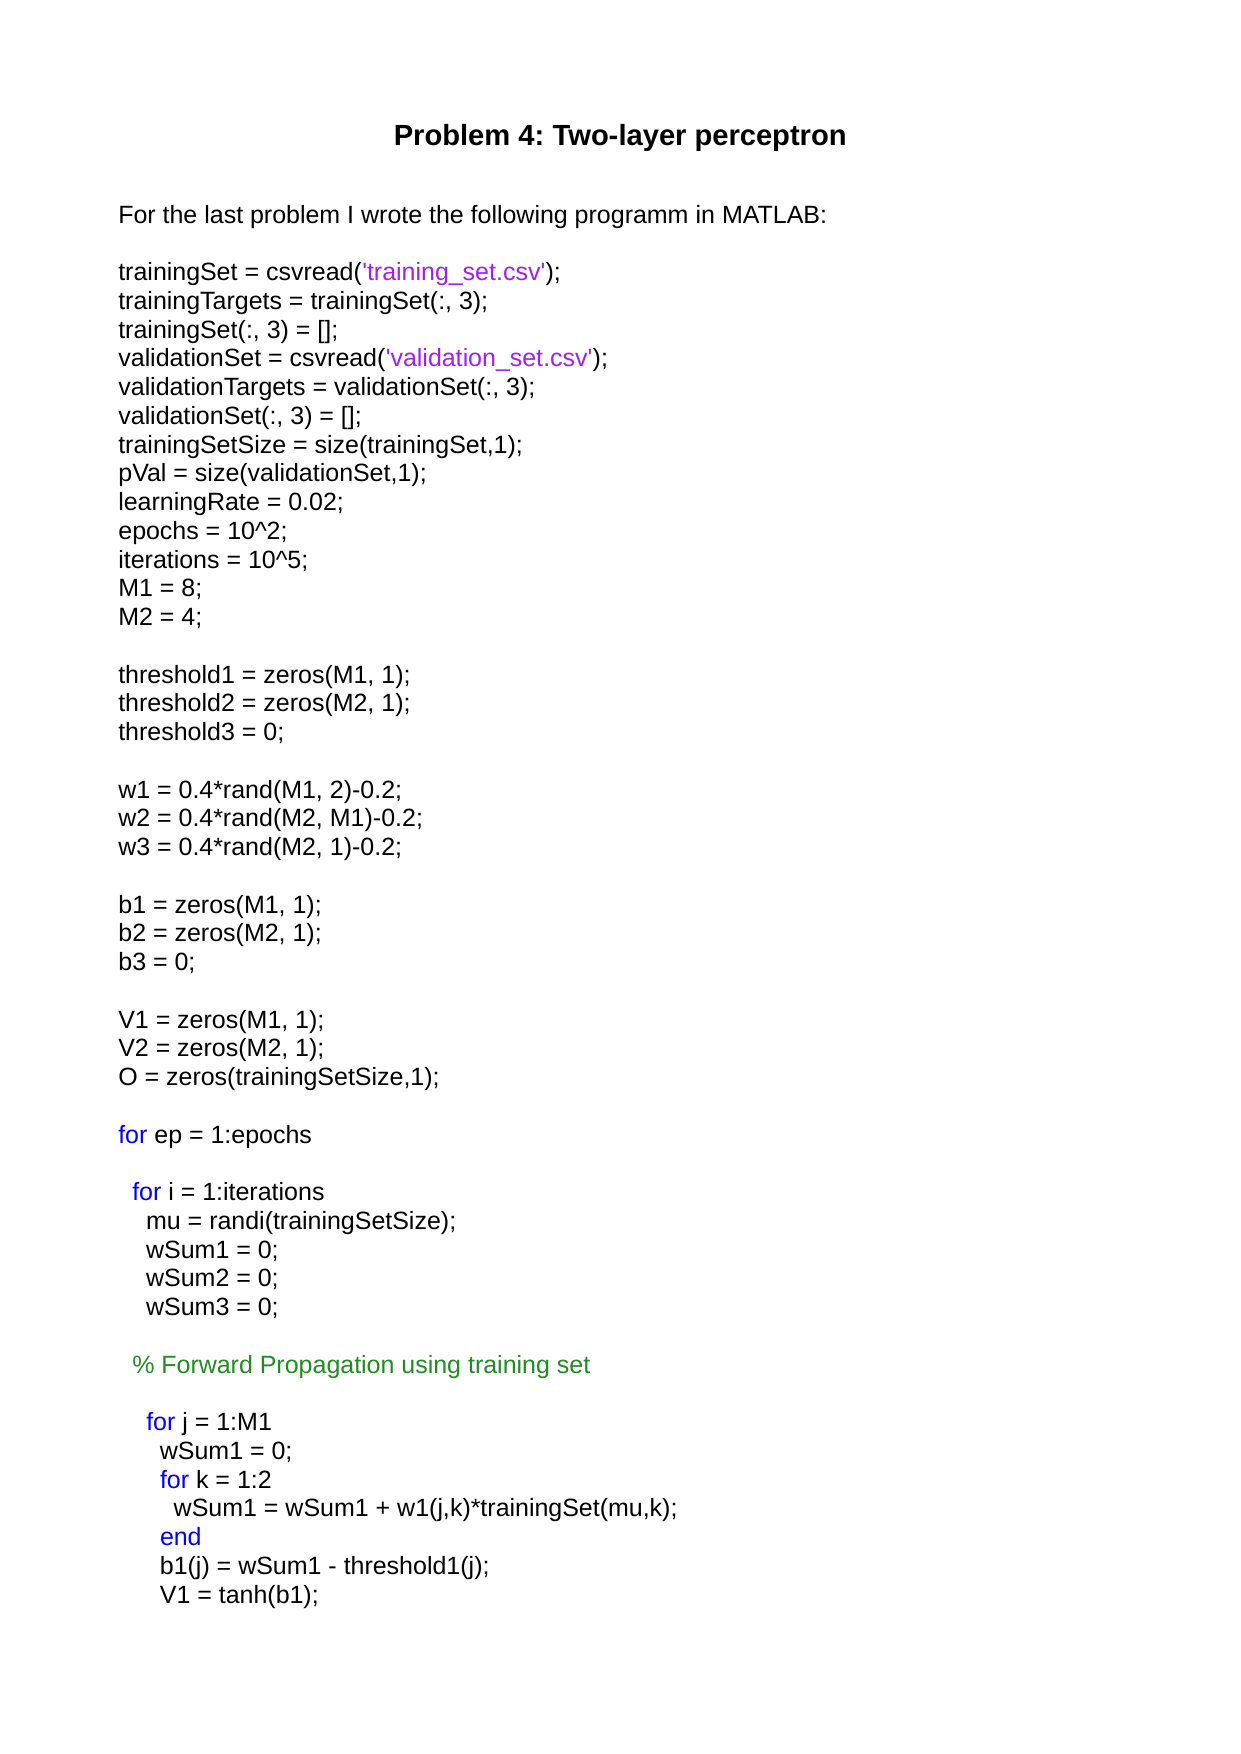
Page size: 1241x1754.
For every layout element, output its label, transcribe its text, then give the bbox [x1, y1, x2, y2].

text wSum1 = wSum1 + w1(j,k)*trainingSet(mu,k); [118, 1493, 1122, 1522]
text wSum3 = 0; [118, 1292, 1122, 1321]
text pVal = size(validationSet,1); [118, 458, 1122, 487]
text M2 = 4; [118, 602, 1122, 631]
text wSum2 = 0; [118, 1263, 1122, 1292]
text O = zeros(trainingSetSize,1); [118, 1062, 1122, 1091]
text V1 = zeros(M1, 1); [118, 1004, 1122, 1033]
text V2 = zeros(M2, 1); [118, 1033, 1122, 1062]
text threshold3 = 0; [118, 717, 1122, 746]
text for k = 1:2 [118, 1464, 1122, 1493]
text mu = randi(trainingSetSize); [118, 1206, 1122, 1234]
text w1 = 0.4*rand(M1, 2)-0.2; [118, 774, 1122, 803]
text b1(j) = wSum1 - threshold1(j); [118, 1551, 1122, 1579]
text iterations = 10^5; [118, 544, 1122, 573]
text w3 = 0.4*rand(M2, 1)-0.2; [118, 832, 1122, 861]
text for ep = 1:epochs [118, 1119, 1122, 1148]
text w2 = 0.4*rand(M2, M1)-0.2; [118, 803, 1122, 832]
text b1 = zeros(M1, 1); [118, 889, 1122, 918]
text validationSet = csvread('validation_set.csv'); [118, 343, 1122, 372]
text V1 = tanh(b1); [118, 1579, 1122, 1608]
text end [118, 1522, 1122, 1551]
text wSum1 = 0; [118, 1234, 1122, 1263]
text trainingTargets = trainingSet(:, 3); [118, 286, 1122, 314]
text for i = 1:iterations [118, 1177, 1122, 1206]
text M1 = 8; [118, 573, 1122, 602]
text Problem 4: Two-layer perceptron [118, 118, 1122, 152]
text For the last problem I wrote the following programm in MATLAB: [118, 199, 1122, 228]
text learningRate = 0.02; [118, 487, 1122, 516]
text threshold2 = zeros(M2, 1); [118, 688, 1122, 717]
text for j = 1:M1 [118, 1407, 1122, 1436]
text validationTargets = validationSet(:, 3); [118, 372, 1122, 401]
text validationSet(:, 3) = []; [118, 401, 1122, 429]
text epochs = 10^2; [118, 516, 1122, 544]
text threshold1 = zeros(M1, 1); [118, 659, 1122, 688]
text b3 = 0; [118, 947, 1122, 976]
text % Forward Propagation using training set [118, 1349, 1122, 1378]
text trainingSet(:, 3) = []; [118, 314, 1122, 343]
text wSum1 = 0; [118, 1436, 1122, 1464]
text trainingSet = csvread('training_set.csv'); [118, 257, 1122, 286]
text b2 = zeros(M2, 1); [118, 918, 1122, 947]
text trainingSetSize = size(trainingSet,1); [118, 429, 1122, 458]
